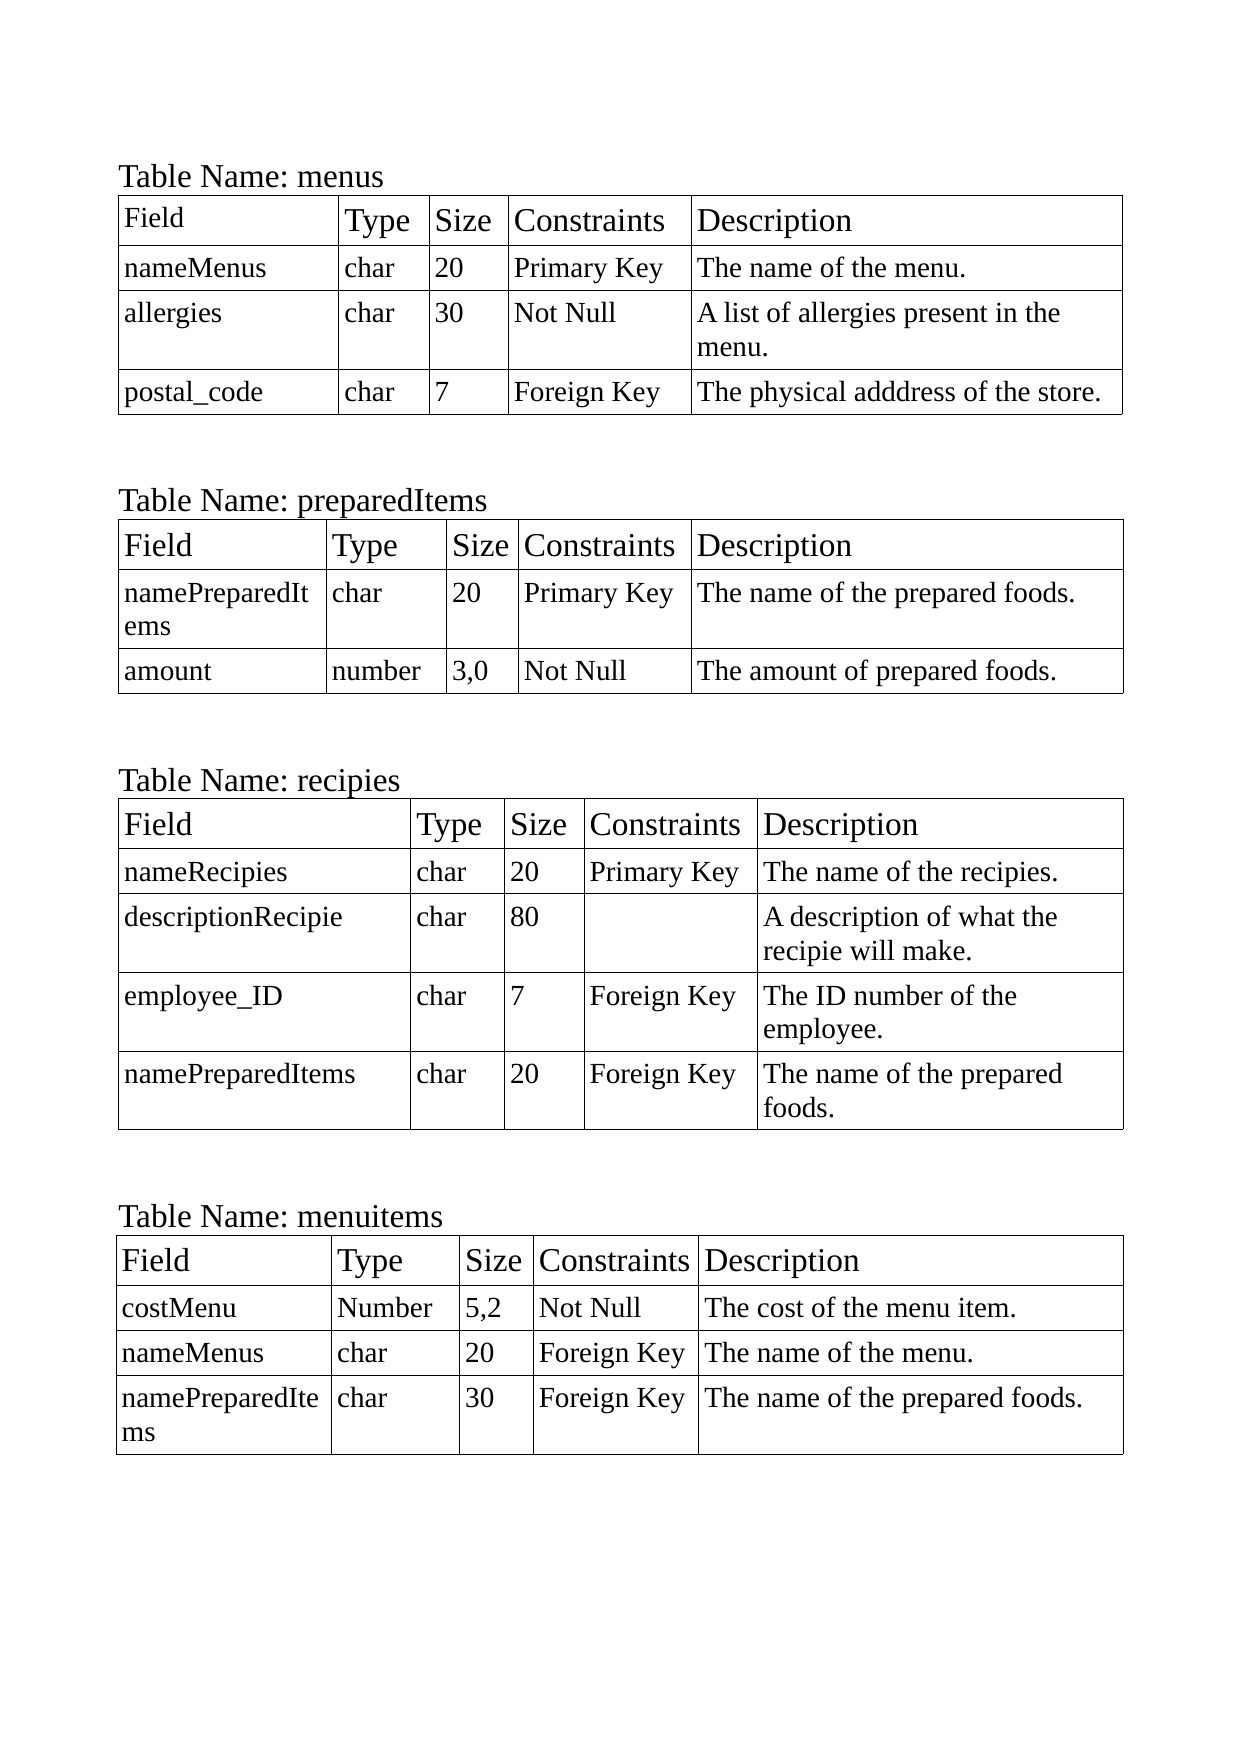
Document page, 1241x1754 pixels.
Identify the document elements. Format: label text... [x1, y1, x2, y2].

table_header Constraints [519, 520, 691, 569]
table_cell Not Null [519, 649, 691, 693]
table_cell 7 [505, 973, 584, 1051]
text Table Name: recipies [118, 760, 1122, 798]
table_header Description [758, 799, 1123, 848]
table_header Constraints [534, 1236, 698, 1284]
text Table Name: menuitems [118, 1196, 1122, 1235]
table_cell nameMenus [119, 246, 338, 290]
table_cell 20 [505, 849, 584, 893]
table_cell 20 [447, 570, 518, 648]
table_cell employee_ID [119, 973, 410, 1051]
table_cell char [411, 894, 504, 972]
table_cell The name of the menu. [692, 246, 1122, 290]
table_cell namePreparedItems [117, 1376, 331, 1453]
table_header Description [699, 1236, 1123, 1284]
table_cell Foreign Key [534, 1331, 698, 1375]
text Table Name: preparedItems [118, 481, 1122, 519]
table_cell number [327, 649, 446, 693]
table_cell allergies [119, 291, 338, 368]
table_cell Number [332, 1286, 459, 1330]
table_cell char [411, 849, 504, 893]
table_cell char [327, 570, 446, 648]
table_cell costMenu [117, 1286, 331, 1330]
table_header Description [692, 520, 1123, 569]
table_cell Foreign Key [534, 1376, 698, 1453]
table_cell A list of allergies present in the menu. [692, 291, 1122, 368]
table_cell Primary Key [519, 570, 691, 648]
table_cell amount [119, 649, 326, 693]
table_cell char [339, 291, 429, 368]
table_cell 20 [460, 1331, 533, 1375]
table_header Field [119, 799, 410, 848]
table_cell char [339, 370, 429, 413]
table_header Type [327, 520, 446, 569]
table_cell 30 [460, 1376, 533, 1453]
table_cell [585, 894, 757, 972]
table_cell Not Null [534, 1286, 698, 1330]
table_cell Not Null [509, 291, 691, 368]
table_cell The name of the prepared foods. [692, 570, 1123, 648]
table_cell Primary Key [585, 849, 757, 893]
text Table Name: menus [118, 156, 1122, 195]
table_cell The physical adddress of the store. [692, 370, 1122, 413]
table_header Type [411, 799, 504, 848]
table_cell A description of what the recipie will make. [758, 894, 1123, 972]
table_cell 5,2 [460, 1286, 533, 1330]
table_cell The name of the menu. [699, 1331, 1123, 1375]
table_cell Foreign Key [585, 1052, 757, 1129]
table_cell char [411, 973, 504, 1051]
table_cell The amount of prepared foods. [692, 649, 1123, 693]
table_cell 30 [430, 291, 508, 368]
table_cell char [411, 1052, 504, 1129]
table_cell The cost of the menu item. [699, 1286, 1123, 1330]
table_cell descriptionRecipie [119, 894, 410, 972]
table_cell The ID number of the employee. [758, 973, 1123, 1051]
table_header Field [119, 196, 338, 245]
table_cell postal_code [119, 370, 338, 413]
table_header Size [430, 196, 508, 245]
table_cell 7 [430, 370, 508, 413]
table_header Constraints [585, 799, 757, 848]
table_cell namePreparedItems [119, 570, 326, 648]
table_cell namePreparedItems [119, 1052, 410, 1129]
table_cell The name of the prepared foods. [758, 1052, 1123, 1129]
table_cell Foreign Key [585, 973, 757, 1051]
table_cell nameMenus [117, 1331, 331, 1375]
table_cell char [339, 246, 429, 290]
table_header Size [460, 1236, 533, 1284]
table_header Type [332, 1236, 459, 1284]
table_header Type [339, 196, 429, 245]
table_header Description [692, 196, 1122, 245]
table_cell The name of the prepared foods. [699, 1376, 1123, 1453]
table_cell Foreign Key [509, 370, 691, 413]
table_cell nameRecipies [119, 849, 410, 893]
table_cell 80 [505, 894, 584, 972]
table_header Field [117, 1236, 331, 1284]
table_cell Primary Key [509, 246, 691, 290]
table_cell char [332, 1376, 459, 1453]
table_cell 20 [430, 246, 508, 290]
table_header Size [447, 520, 518, 569]
table_cell 20 [505, 1052, 584, 1129]
table_cell char [332, 1331, 459, 1375]
table_header Field [119, 520, 326, 569]
table_cell The name of the recipies. [758, 849, 1123, 893]
table_header Constraints [509, 196, 691, 245]
table_cell 3,0 [447, 649, 518, 693]
table_header Size [505, 799, 584, 848]
